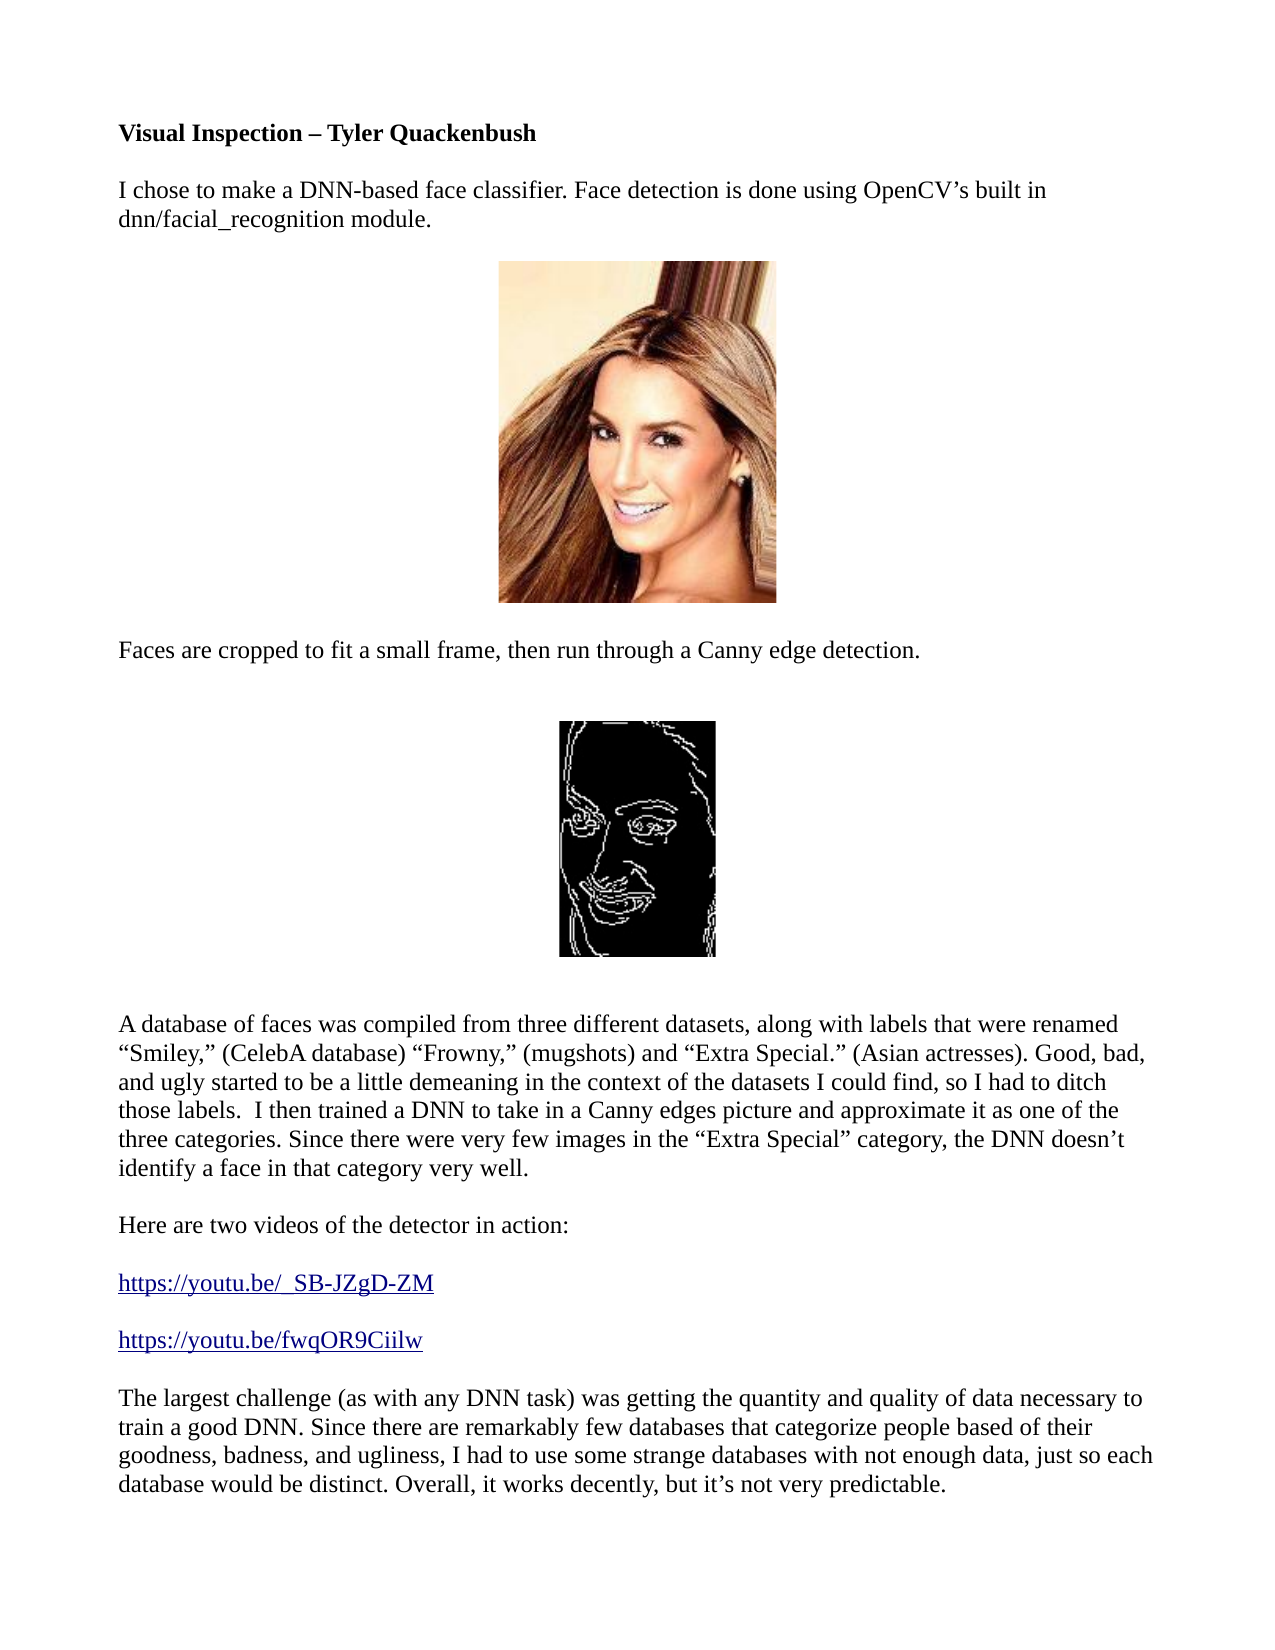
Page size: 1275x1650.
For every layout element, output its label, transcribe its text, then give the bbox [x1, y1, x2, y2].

picture [559, 721, 716, 957]
text Here are two videos of the detector in action: [118, 1211, 1157, 1239]
text A database of faces was compiled from three different datasets, along with labels that were renamed “Smiley,” (CelebA database) “Frowny,” (mugshots) and “Extra Special.” (Asian actresses). Good, bad, and ugly started to be a little demeaning in the context of the datasets I could find, so I had to ditch those labels. I then trained a DNN to take in a Canny edges picture and approximate it as one of the three categories. Since there were very few images in the “Extra Special” category, the DNN doesn’t identify a face in that category very well. [118, 1009, 1157, 1182]
text https://youtu.be/fwqOR9Ciilw [118, 1326, 1157, 1354]
text Visual Inspection – Tyler Quackenbush [118, 118, 1157, 147]
text https://youtu.be/_SB-JZgD-ZM [118, 1268, 1157, 1297]
text I chose to make a DNN-based face classifier. Face detection is done using OpenCV’s built in dnn/facial_recognition module. [118, 176, 1157, 233]
text Faces are cropped to fit a small frame, then run through a Canny edge detection. [118, 636, 1157, 664]
picture [498, 261, 777, 603]
text The largest challenge (as with any DNN task) was getting the quantity and quality of data necessary to train a good DNN. Since there are remarkably few databases that categorize people based of their goodness, badness, and ugliness, I had to use some strange databases with not enough data, just so each database would be distinct. Overall, it works decently, but it’s not very predictable. [118, 1383, 1157, 1498]
